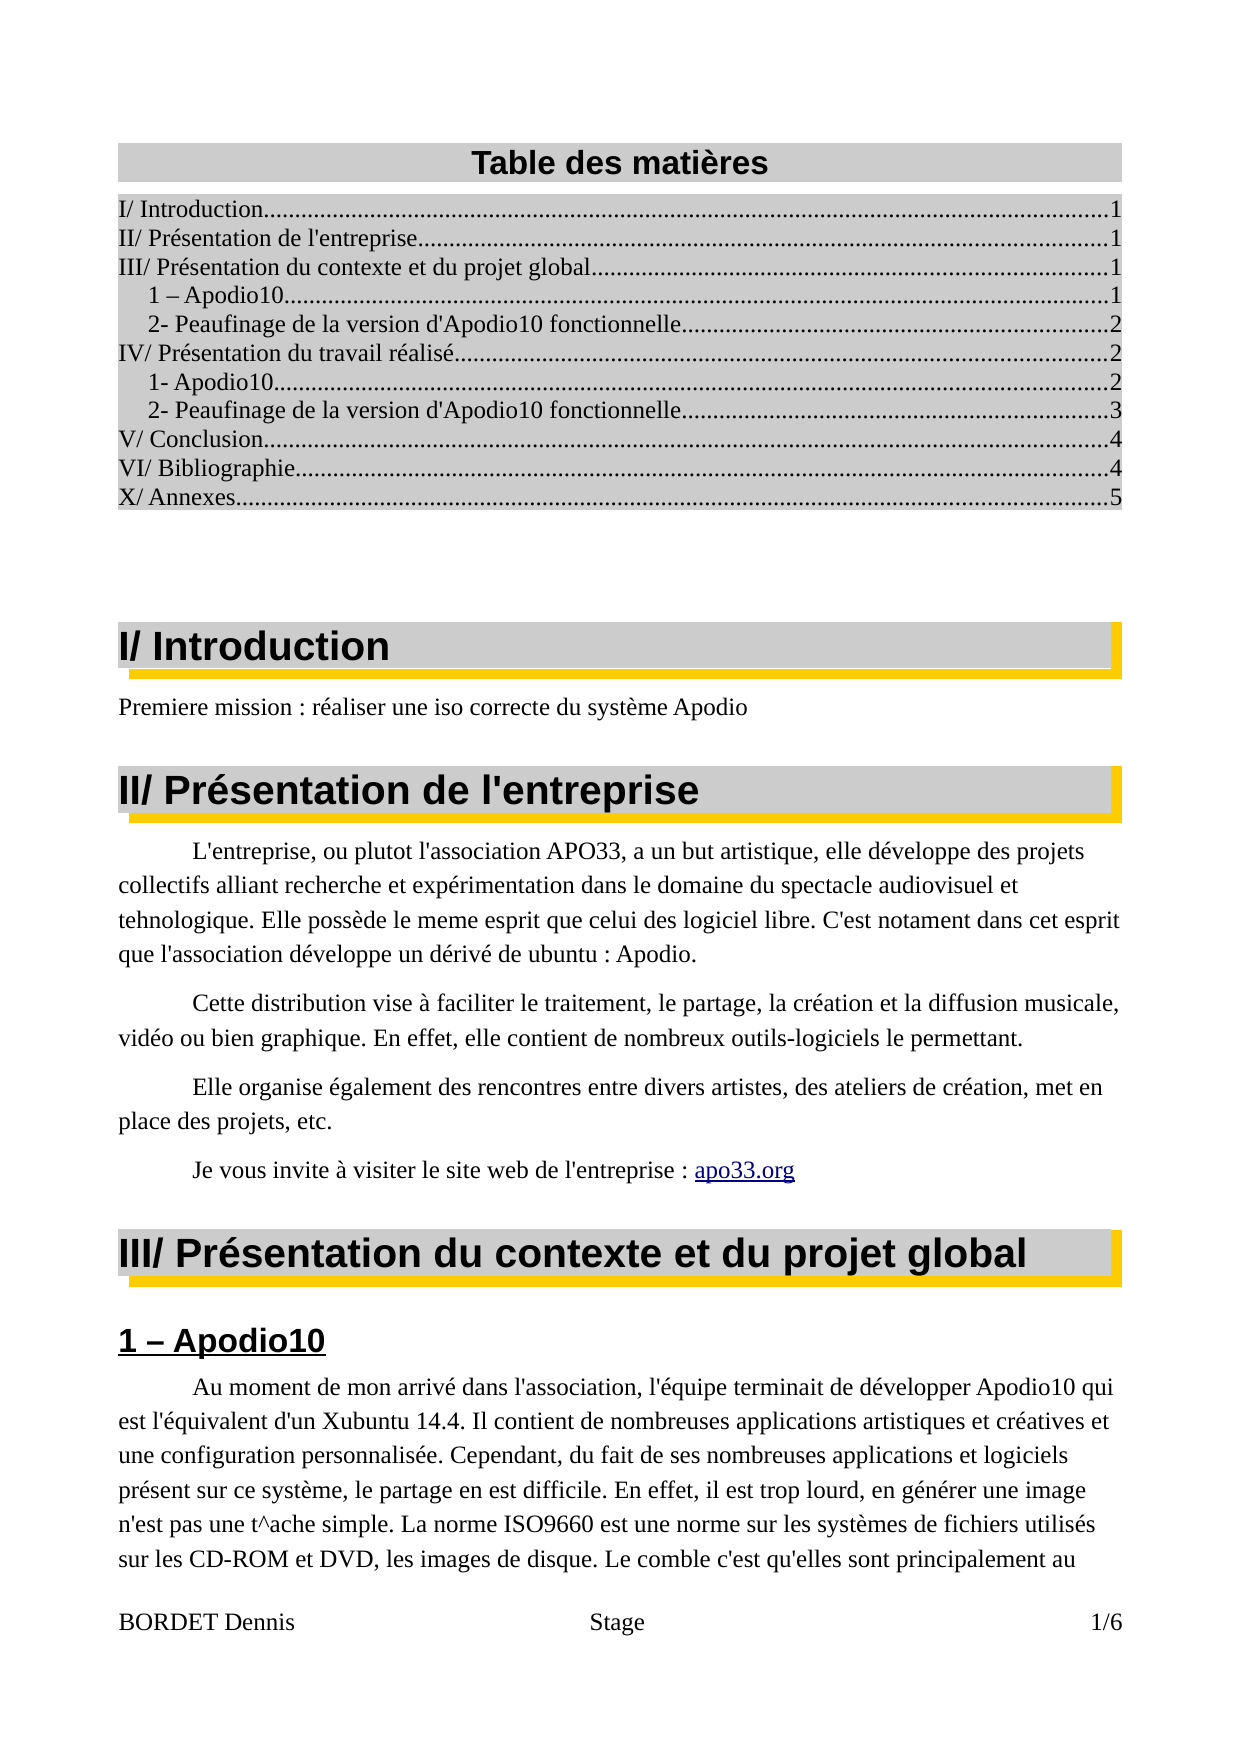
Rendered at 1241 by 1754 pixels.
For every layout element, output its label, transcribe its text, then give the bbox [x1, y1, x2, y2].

text L'entreprise, ou plutot l'association APO33, a un but artistique, elle développe des projets collectifs alliant recherche et expérimentation dans le domaine du spectacle audiovisuel et tehnologique. Elle possède le meme esprit que celui des logiciel libre. C'est notament dans cet esprit que l'association développe un dérivé de ubuntu : Apodio. [118, 836, 1122, 968]
text 1- Apodio10. 2 [148, 367, 1122, 395]
text X/ Annexes 5 [118, 482, 1122, 510]
subtitle I/ Introduction [118, 622, 1111, 668]
text Elle organise également des rencontres entre divers artistes, des ateliers de création, met en place des projets, etc. [118, 1072, 1122, 1135]
text Au moment de mon arrivé dans l'association, l'équipe terminait de développer Apodio10 qui est l'équivalent d'un Xubuntu 14.4. Il contient de nombreuses applications artistiques et créatives et une configuration personnalisée. Cependant, du fait de ses nombreuses applications et logiciels présent sur ce système, le partage en est difficile. En effet, il est trop lourd, en générer une image n'est pas une t^ache simple. La norme ISO9660 est une norme sur les systèmes de fichiers utilisés sur les CD-ROM et DVD, les images de disque. Le comble c'est qu'elles sont principalement au [118, 1372, 1122, 1573]
text IV/ Présentation du travail réalisé. 2 [118, 338, 1122, 367]
subtitle III/ Présentation du contexte et du projet global [118, 1229, 1111, 1276]
text III/ Présentation du contexte et du projet global 1 [118, 252, 1122, 280]
text Premiere mission : réaliser une iso correcte du système Apodio [118, 692, 1122, 720]
text VI/ Bibliographie 4 [118, 453, 1122, 482]
subtitle II/ Présentation de l'entreprise [118, 766, 1111, 813]
text II/ Présentation de l'entreprise 1 [118, 223, 1122, 252]
text 2- Peaufinage de la version d'Apodio10 fonctionnelle. 2 [148, 309, 1122, 338]
text Je vous invite à visiter le site web de l'entreprise : apo33.org [118, 1155, 1122, 1184]
subtitle Table des matières [118, 143, 1122, 182]
text I/ Introduction 1 [118, 194, 1122, 223]
text 2- Peaufinage de la version d'Apodio10 fonctionnelle. 3 [148, 395, 1122, 424]
subtitle 1 – Apodio10 [118, 1320, 1122, 1359]
text Cette distribution vise à faciliter le traitement, le partage, la création et la diffusion musicale, vidéo ou bien graphique. En effet, elle contient de nombreux outils-logiciels le permettant. [118, 988, 1122, 1052]
text V/ Conclusion 4 [118, 424, 1122, 453]
text 1 – Apodio10 1 [148, 280, 1122, 309]
